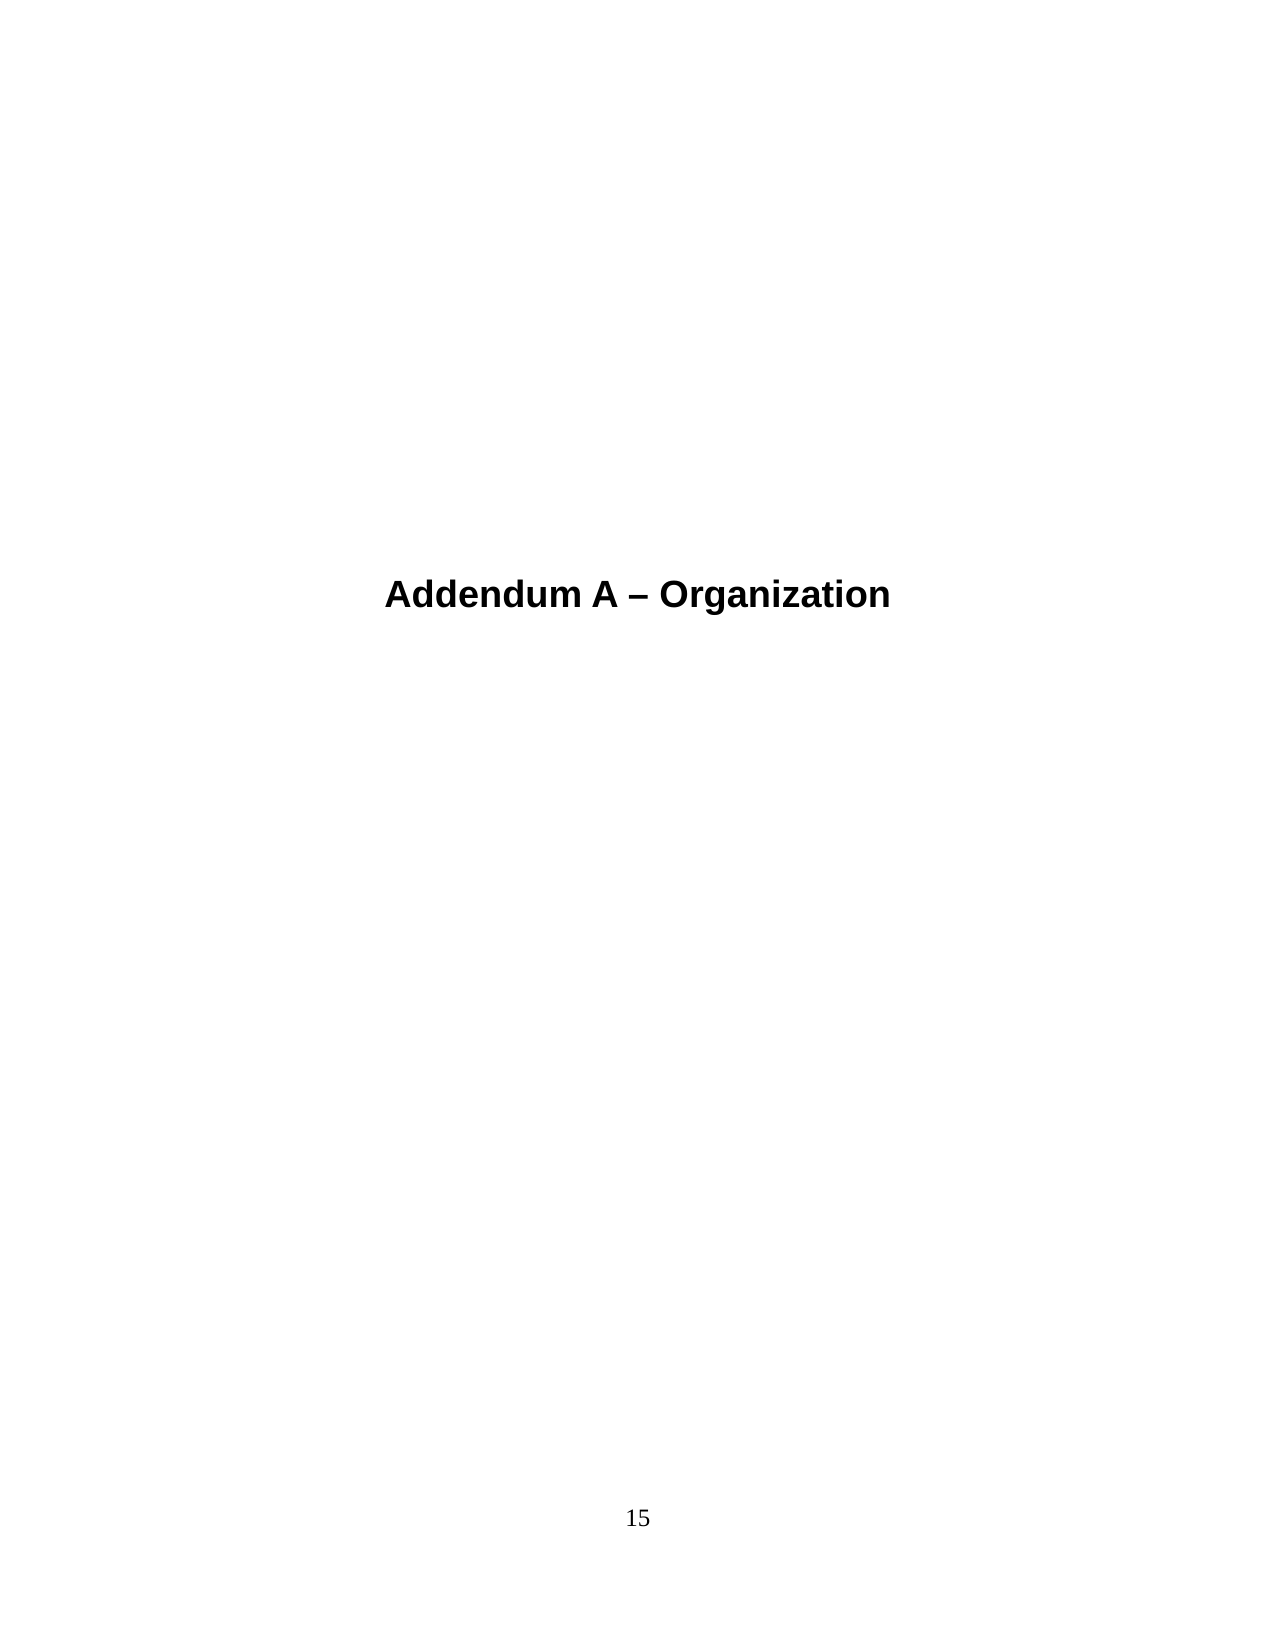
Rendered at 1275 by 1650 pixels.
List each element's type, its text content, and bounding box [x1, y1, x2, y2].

subtitle Addendum A – Organization [118, 571, 1157, 615]
